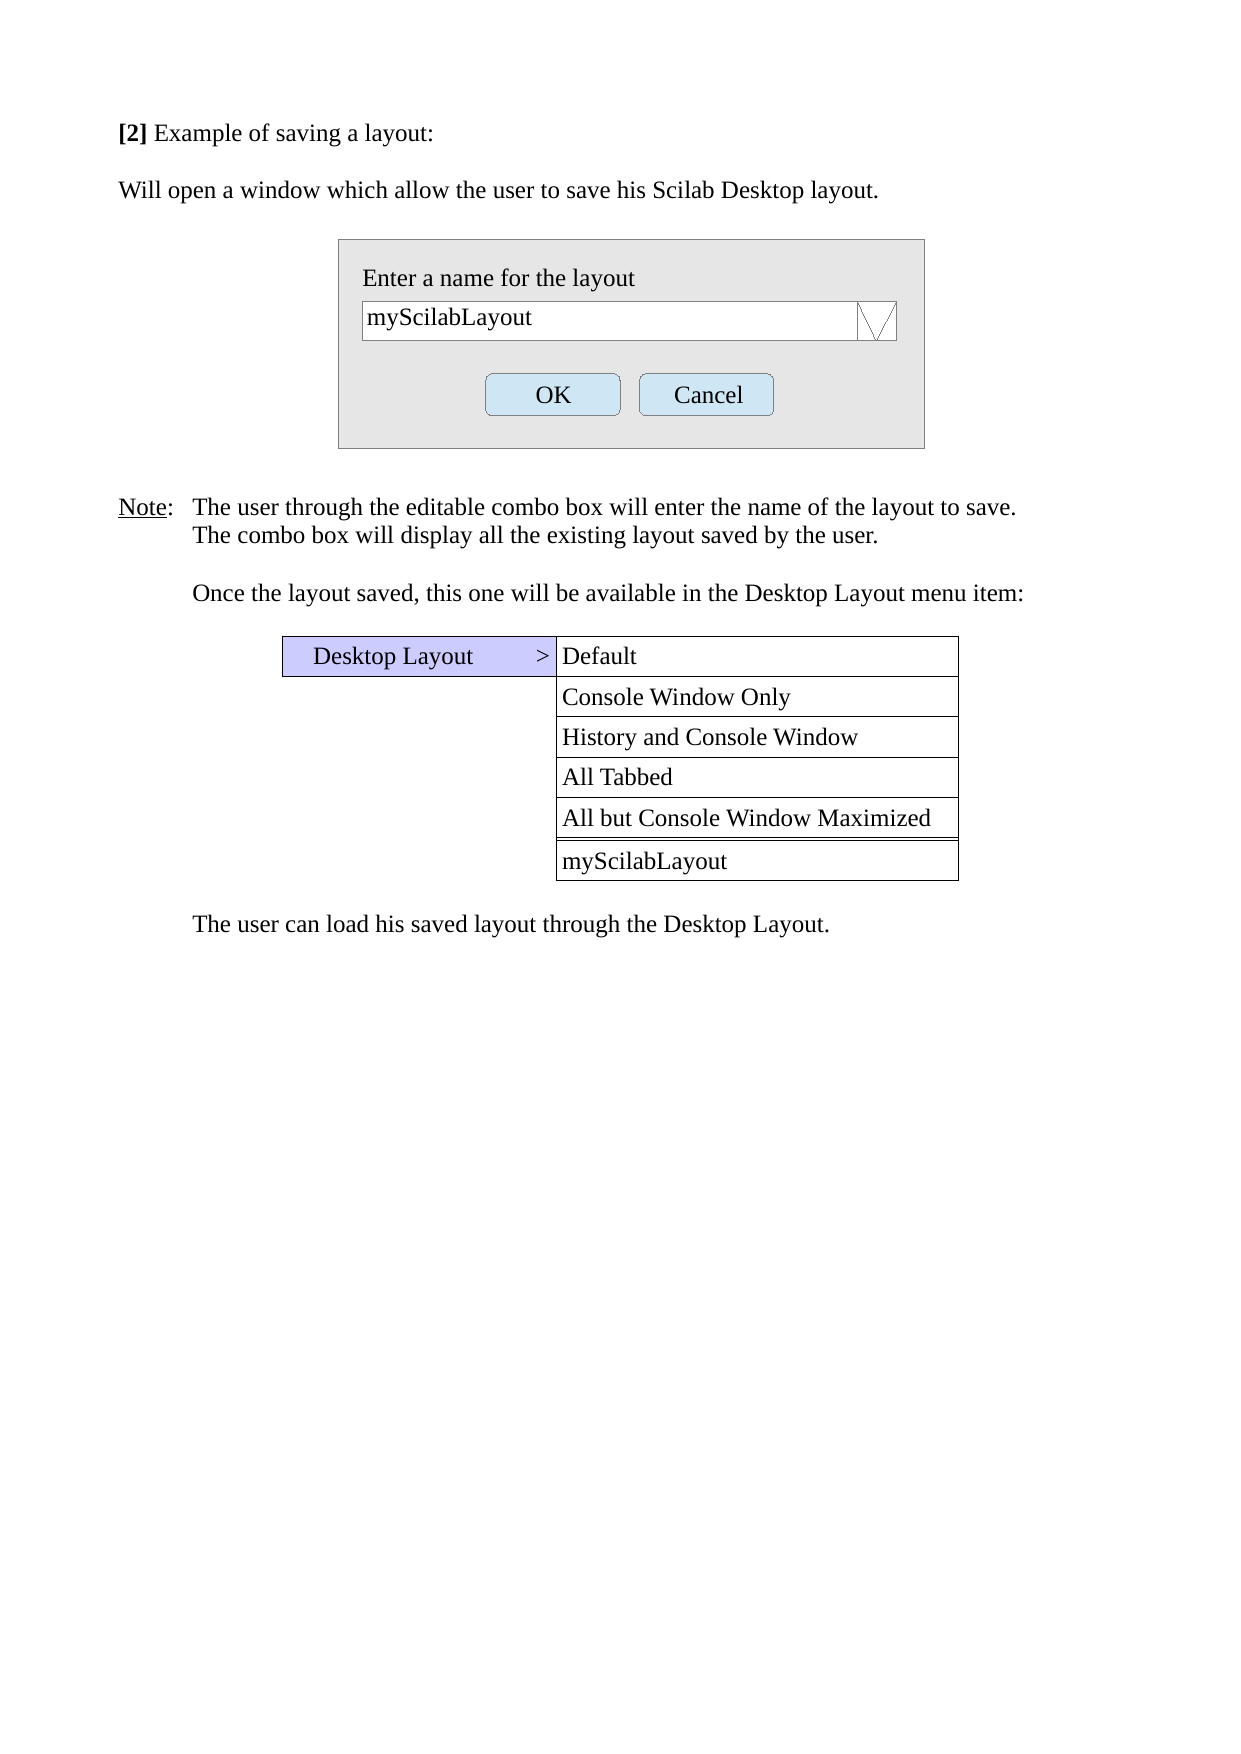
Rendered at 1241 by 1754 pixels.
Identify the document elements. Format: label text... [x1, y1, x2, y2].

text Once the layout saved, this one will be available in the Desktop Layout menu item: [118, 578, 1122, 607]
table_cell Console Window Only [557, 677, 958, 716]
table_cell [282, 716, 556, 757]
table_cell myScilabLayout [557, 841, 958, 880]
table_cell All but Console Window Maximized [557, 798, 958, 837]
table_cell [282, 840, 556, 880]
table_header Desktop Layout > [283, 637, 556, 676]
table_cell History and Console Window [557, 717, 958, 757]
table_cell [282, 757, 556, 797]
text The user can load his saved layout through the Desktop Layout. [118, 909, 1122, 938]
table_header Default [557, 637, 958, 676]
table_cell [282, 677, 556, 716]
text The combo box will display all the existing layout saved by the user. [118, 521, 1122, 549]
text Note: The user through the editable combo box will enter the name of the layout to save. [118, 492, 1122, 521]
text Will open a window which allow the user to save his Scilab Desktop layout. [118, 176, 1122, 204]
text [2] Example of saving a layout: [118, 118, 1122, 147]
table_cell [282, 797, 556, 837]
table_cell All Tabbed [557, 758, 958, 797]
